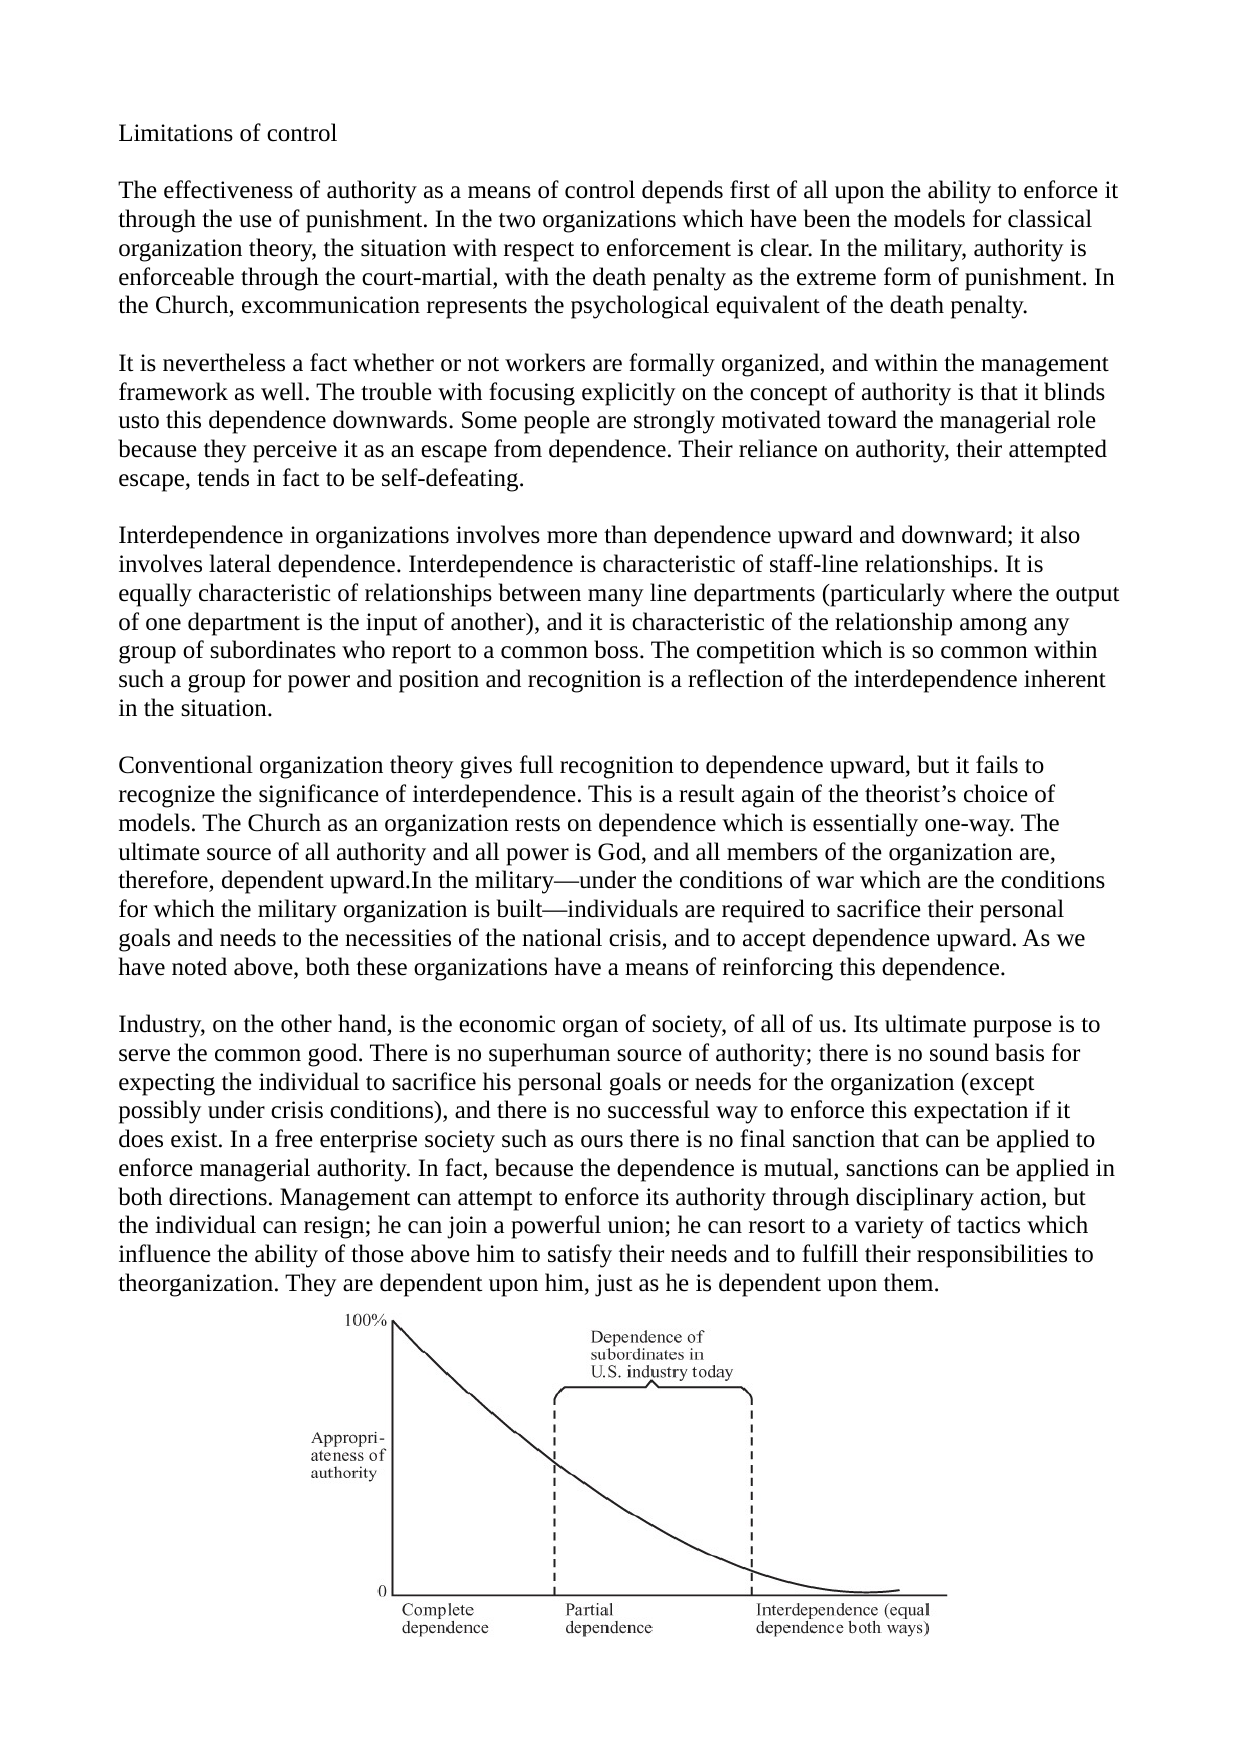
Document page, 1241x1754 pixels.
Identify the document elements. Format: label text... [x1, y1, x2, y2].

text Interdependence in organizations involves more than dependence upward and downward; it also involves lateral dependence. Interdependence is characteristic of staff-line relationships. It is equally characteristic of relationships between many line departments (particularly where the output [118, 521, 1122, 607]
text enforceable through the court-martial, with the death penalty as the extreme form of punishment. In the Church, excommunication represents the psychological equivalent of the death penalty. [118, 262, 1122, 319]
text Limitations of control [118, 118, 1122, 147]
text The effectiveness of authority as a means of control depends first of all upon the ability to enforce it through the use of punishment. In the two organizations which have been the models for classical organization theory, the situation with respect to enforcement is clear. In the military, authority is [118, 176, 1122, 262]
text Industry, on the other hand, is the economic organ of society, of all of us. Its ultimate purpose is to serve the common good. There is no superhuman source of authority; there is no sound basis for expecting the individual to sacrifice his personal goals or needs for the organization (except possibly under crisis conditions), and there is no successful way to enforce this expectation if it does exist. In a free enterprise society such as ours there is no final sanction that can be applied to enforce managerial authority. In fact, because the dependence is mutual, sanctions can be applied in both directions. Management can attempt to enforce its authority through disciplinary action, but the individual can resign; he can join a powerful union; he can resort to a variety of tactics which influence the ability of those above him to satisfy their needs and to fulfill their responsibilities to theorganization. They are dependent upon him, just as he is dependent upon them. [118, 1009, 1122, 1297]
text Conventional organization theory gives full recognition to dependence upward, but it fails to recognize the significance of interdependence. This is a result again of the theorist’s choice of models. The Church as an organization rests on dependence which is essentially one-way. The ultimate source of all authority and all power is God, and all members of the organization are, therefore, dependent upward.In the military—under the conditions of war which are the conditions for which the military organization is built—individuals are required to sacrifice their personal goals and needs to the necessities of the national crisis, and to accept dependence upward. As we have noted above, both these organizations have a means of reinforcing this dependence. [118, 751, 1122, 981]
text It is nevertheless a fact whether or not workers are formally organized, and within the management framework as well. The trouble with focusing explicitly on the concept of authority is that it blinds usto this dependence downwards. Some people are strongly motivated toward the managerial role because they perceive it as an escape from dependence. Their reliance on authority, their attempted escape, tends in fact to be self-defeating. [118, 348, 1122, 492]
text of one department is the input of another), and it is characteristic of the relationship among any group of subordinates who report to a common boss. The competition which is so common within such a group for power and position and recognition is a reflection of the interdependence inherent in the situation. [118, 607, 1122, 722]
picture [310, 1313, 950, 1637]
